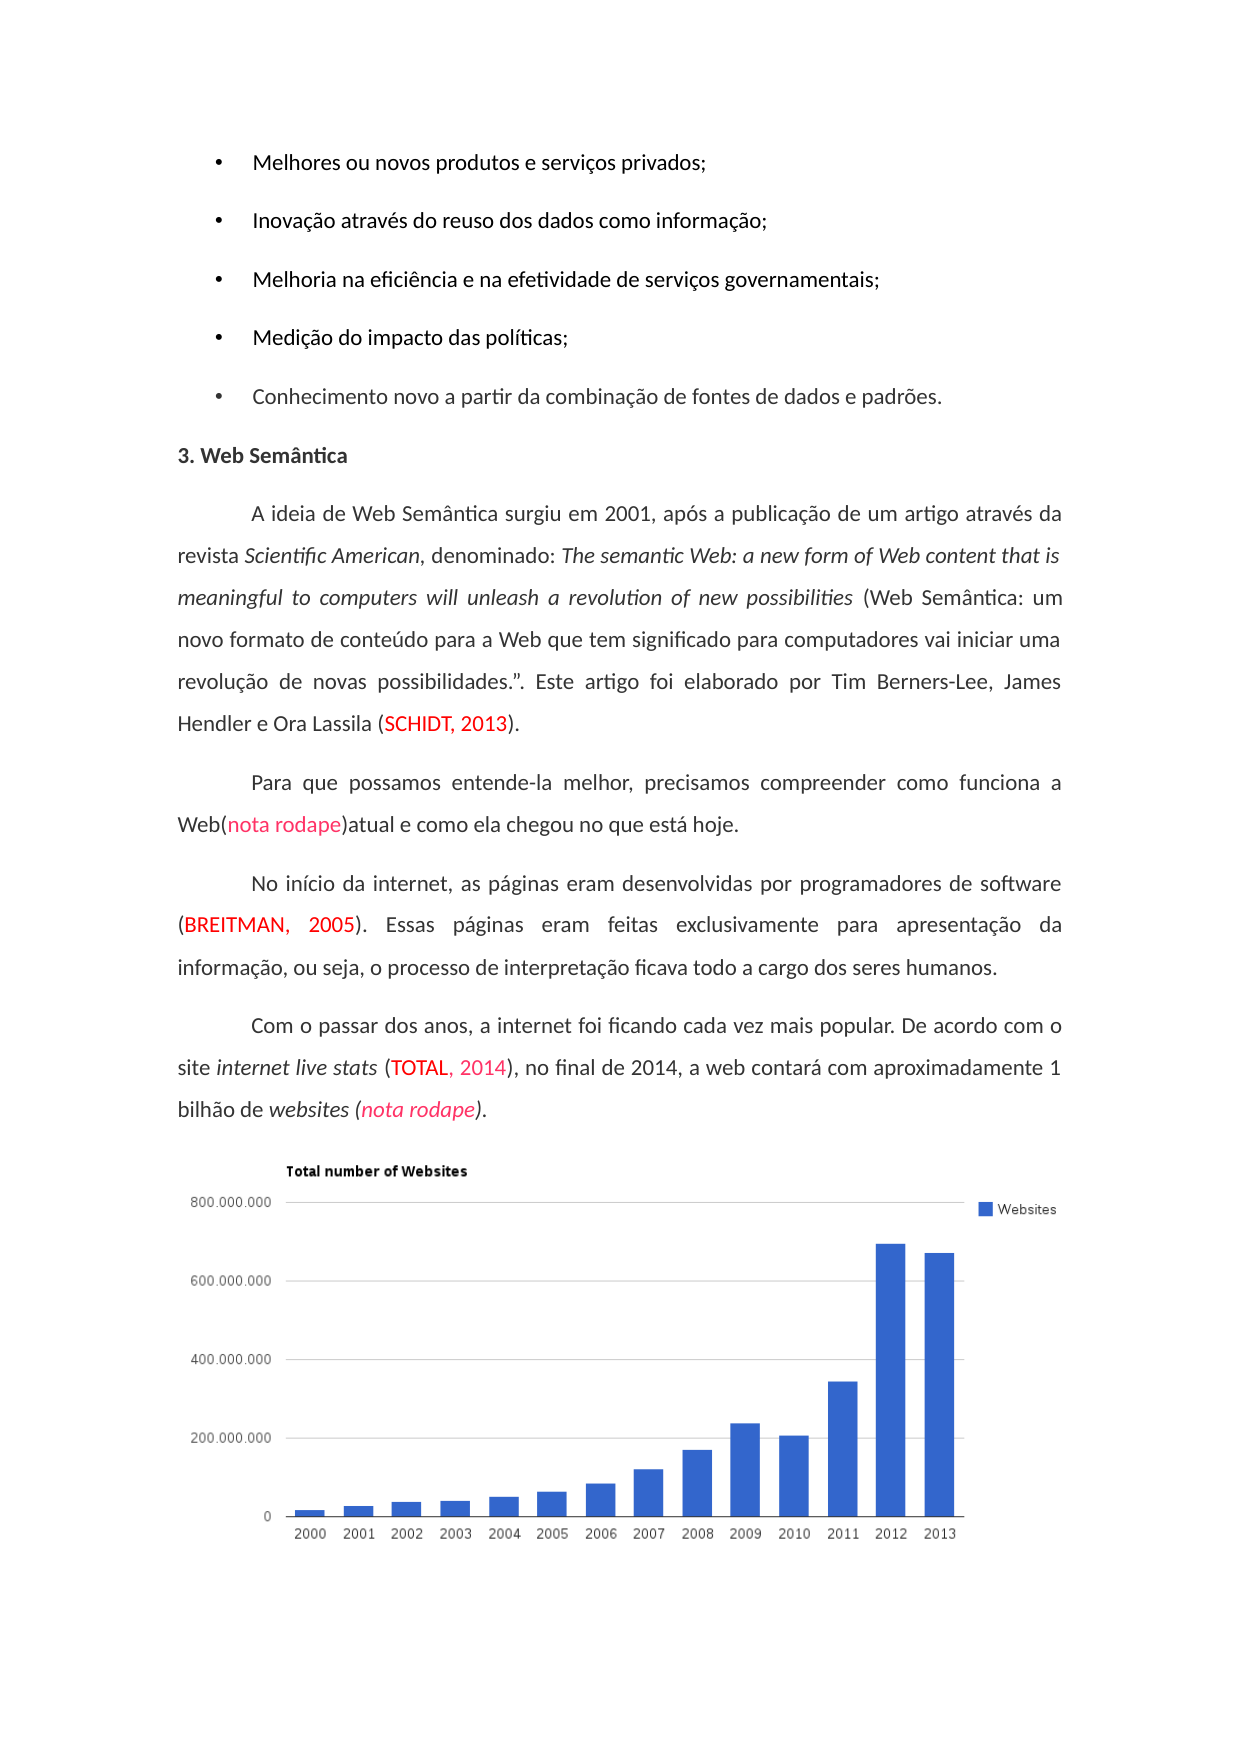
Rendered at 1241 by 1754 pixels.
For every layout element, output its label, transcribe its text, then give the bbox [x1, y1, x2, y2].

list Conhecimento novo a partir da combinação de fontes de dados e padrões. [215, 382, 1063, 410]
list Medição do impacto das políticas; [215, 323, 1063, 352]
text 3. Web Semântica [177, 441, 1063, 469]
text Para que possamos entende-la melhor, precisamos compreender como funciona a Web(nota rodape)atual e como ela chegou no que está hoje. [177, 768, 1063, 838]
text Com o passar dos anos, a internet foi ficando cada vez mais popular. De acordo com o site internet live stats (TOTAL, 2014), no final de 2014, a web contará com aproximadamente 1 bilhão de websites (nota rodape). [177, 1011, 1063, 1123]
picture [177, 1153, 1063, 1556]
text No início da internet, as páginas eram desenvolvidas por programadores de software (BREITMAN, 2005). Essas páginas eram feitas exclusivamente para apresentação da informação, ou seja, o processo de interpretação ficava todo a cargo dos seres humanos. [177, 869, 1063, 981]
list Melhoria na eficiência e na efetividade de serviços governamentais; [215, 265, 1063, 293]
list Inovação através do reuso dos dados como informação; [215, 206, 1063, 234]
text A ideia de Web Semântica surgiu em 2001, após a publicação de um artigo através da revista Scientific American, denominado: The semantic Web: a new form of Web content that is meaningful to computers will unleash a revolution of new possibilities (Web Semântica: um novo formato de conteúdo para a Web que tem significado para computadores vai iniciar uma revolução de novas possibilidades.”. Este artigo foi elaborado por Tim Berners-Lee, James Hendler e Ora Lassila (SCHIDT, 2013). [177, 499, 1063, 737]
list Melhores ou novos produtos e serviços privados; [215, 148, 1063, 176]
